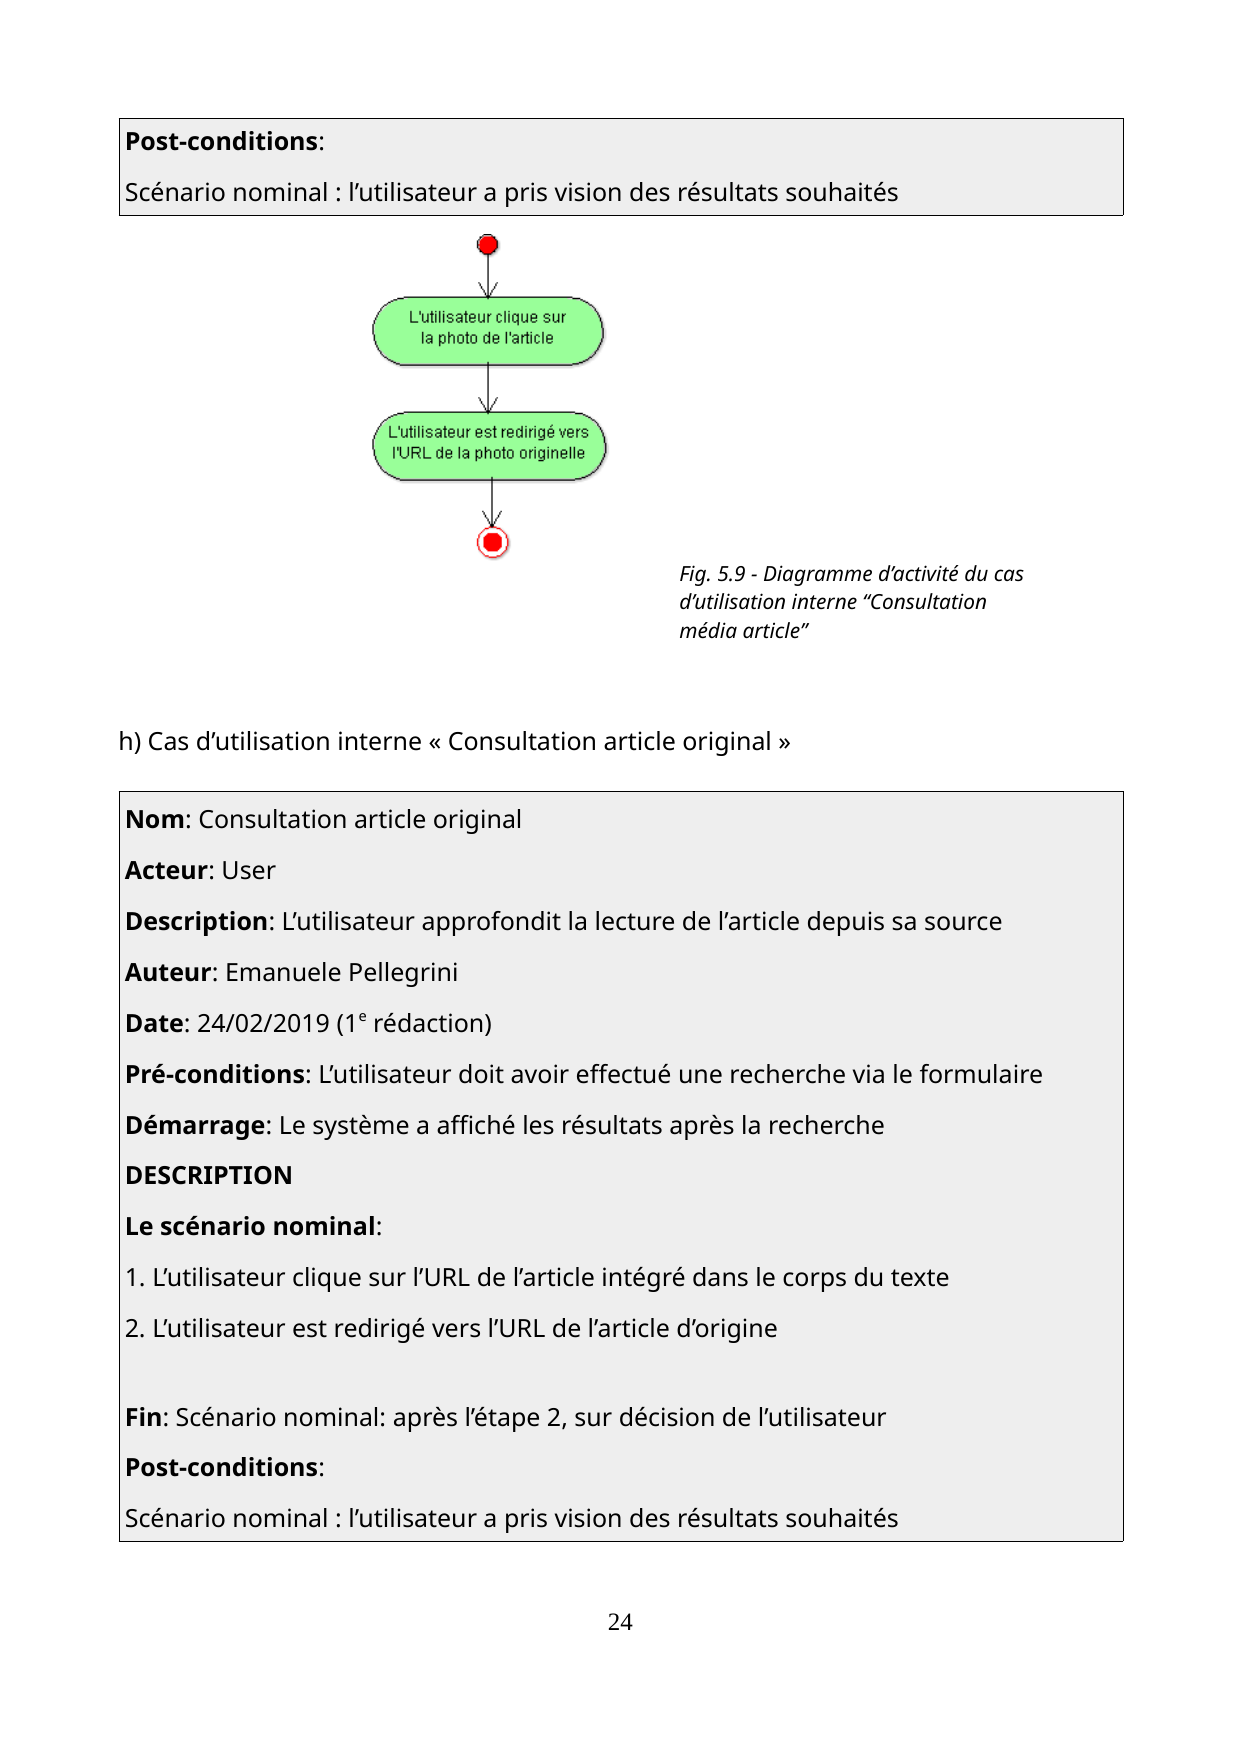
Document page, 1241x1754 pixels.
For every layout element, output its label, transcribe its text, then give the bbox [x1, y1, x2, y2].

table_cell DESCRIPTION Le scénario nominal: 1. L’utilisateur clique sur l’URL de l’article intégré dans le corps du texte 2. L’utilisateur est redirigé vers l’URL de l’article d’origine [120, 1152, 1123, 1388]
table_cell Post-conditions: Scénario nominal : l’utilisateur a pris vision des résultats souhaités [120, 1444, 1123, 1541]
table_cell Post-conditions: Scénario nominal : l’utilisateur a pris vision des résultats souhaités [120, 119, 1123, 215]
picture [281, 234, 668, 609]
text h) Cas d’utilisation interne « Consultation article original » [118, 723, 1122, 757]
table_header Nom: Consultation article original Acteur: User Description: L’utilisateur approfondit la lecture de l’article depuis sa source Auteur: Emanuele Pellegrini Date: 24/02/2019 (1e rédaction) Pré-conditions: L’utilisateur doit avoir effectué une recherche via le formulaire Démarrage: Le système a affiché les résultats après la recherche [120, 792, 1123, 1152]
table_cell Fin: Scénario nominal: après l’étape 2, sur décision de l’utilisateur [120, 1388, 1123, 1444]
